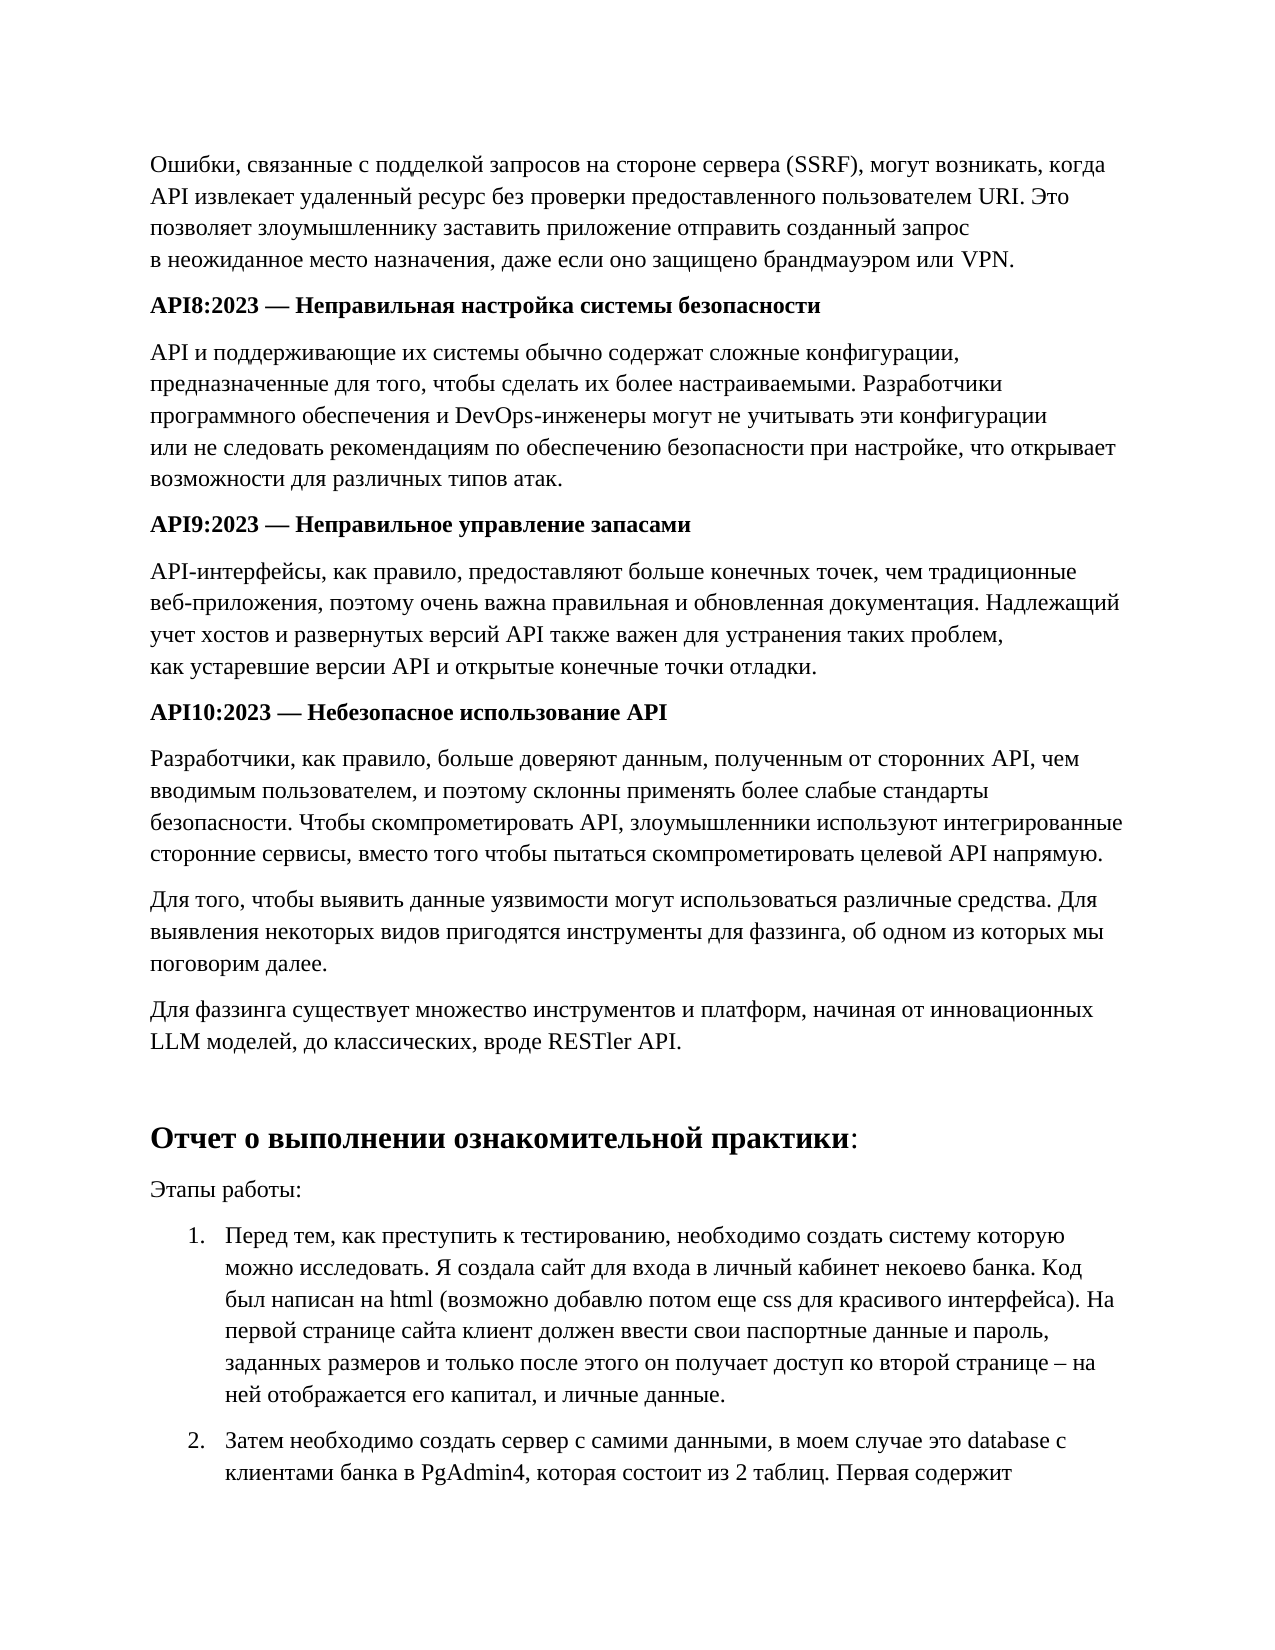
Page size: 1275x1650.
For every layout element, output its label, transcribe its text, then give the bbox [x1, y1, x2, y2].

text API и поддерживающие их системы обычно содержат сложные конфигурации, предназначенные для того, чтобы сделать их более настраиваемыми. Разработчики программного обеспечения и DevOps‑инженеры могут не учитывать эти конфигурации или не следовать рекомендациям по обеспечению безопасности при настройке, что открывает возможности для различных типов атак. [150, 337, 1125, 492]
text API10:2023 — Небезопасное использование API [150, 698, 1125, 726]
text Ошибки, связанные с подделкой запросов на стороне сервера (SSRF), могут возникать, когда API извлекает удаленный ресурс без проверки предоставленного пользователем URI. Это позволяет злоумышленнику заставить приложение отправить созданный запрос в неожиданное место назначения, даже если оно защищено брандмауэром или VPN. [150, 150, 1125, 273]
list Затем необходимо создать сервер с самими данными, в моем случае это database с клиентами банка в PgAdmin4, которая состоит из 2 таблиц. Первая содержит [187, 1426, 1125, 1485]
text API‑интерфейсы, как правило, предоставляют больше конечных точек, чем традиционные веб-приложения, поэтому очень важна правильная и обновленная документация. Надлежащий учет хостов и развернутых версий API также важен для устранения таких проблем, как устаревшие версии API и открытые конечные точки отладки. [150, 557, 1125, 679]
list Перед тем, как преступить к тестированию, необходимо создать систему которую можно исследовать. Я создала сайт для входа в личный кабинет некоево банка. Код был написан на html (возможно добавлю потом еще css для красивого интерфейса). На первой странице сайта клиент должен ввести свои паспортные данные и пароль, заданных размеров и только после этого он получает доступ ко второй странице – на ней отображается его капитал, и личные данные. [187, 1221, 1125, 1407]
text API9:2023 — Неправильное управление запасами [150, 510, 1125, 538]
text Для фаззинга существует множество инструментов и платформ, начиная от инновационных LLM моделей, до классических, вроде RESTler API. [150, 995, 1125, 1054]
text Для того, чтобы выявить данные уязвимости могут использоваться различные средства. Для выявления некоторых видов пригодятся инструменты для фаззинга, об одном из которых мы поговорим далее. [150, 885, 1125, 976]
text Этапы работы: [150, 1175, 1125, 1203]
text Разработчики, как правило, больше доверяют данным, полученным от сторонних API, чем вводимым пользователем, и поэтому склонны применять более слабые стандарты безопасности. Чтобы скомпрометировать API, злоумышленники используют интегрированные сторонние сервисы, вместо того чтобы пытаться скомпрометировать целевой API напрямую. [150, 744, 1125, 867]
text API8:2023 — Неправильная настройка системы безопасности [150, 291, 1125, 319]
text Отчет о выполнении ознакомительной практики: [150, 1119, 1125, 1155]
